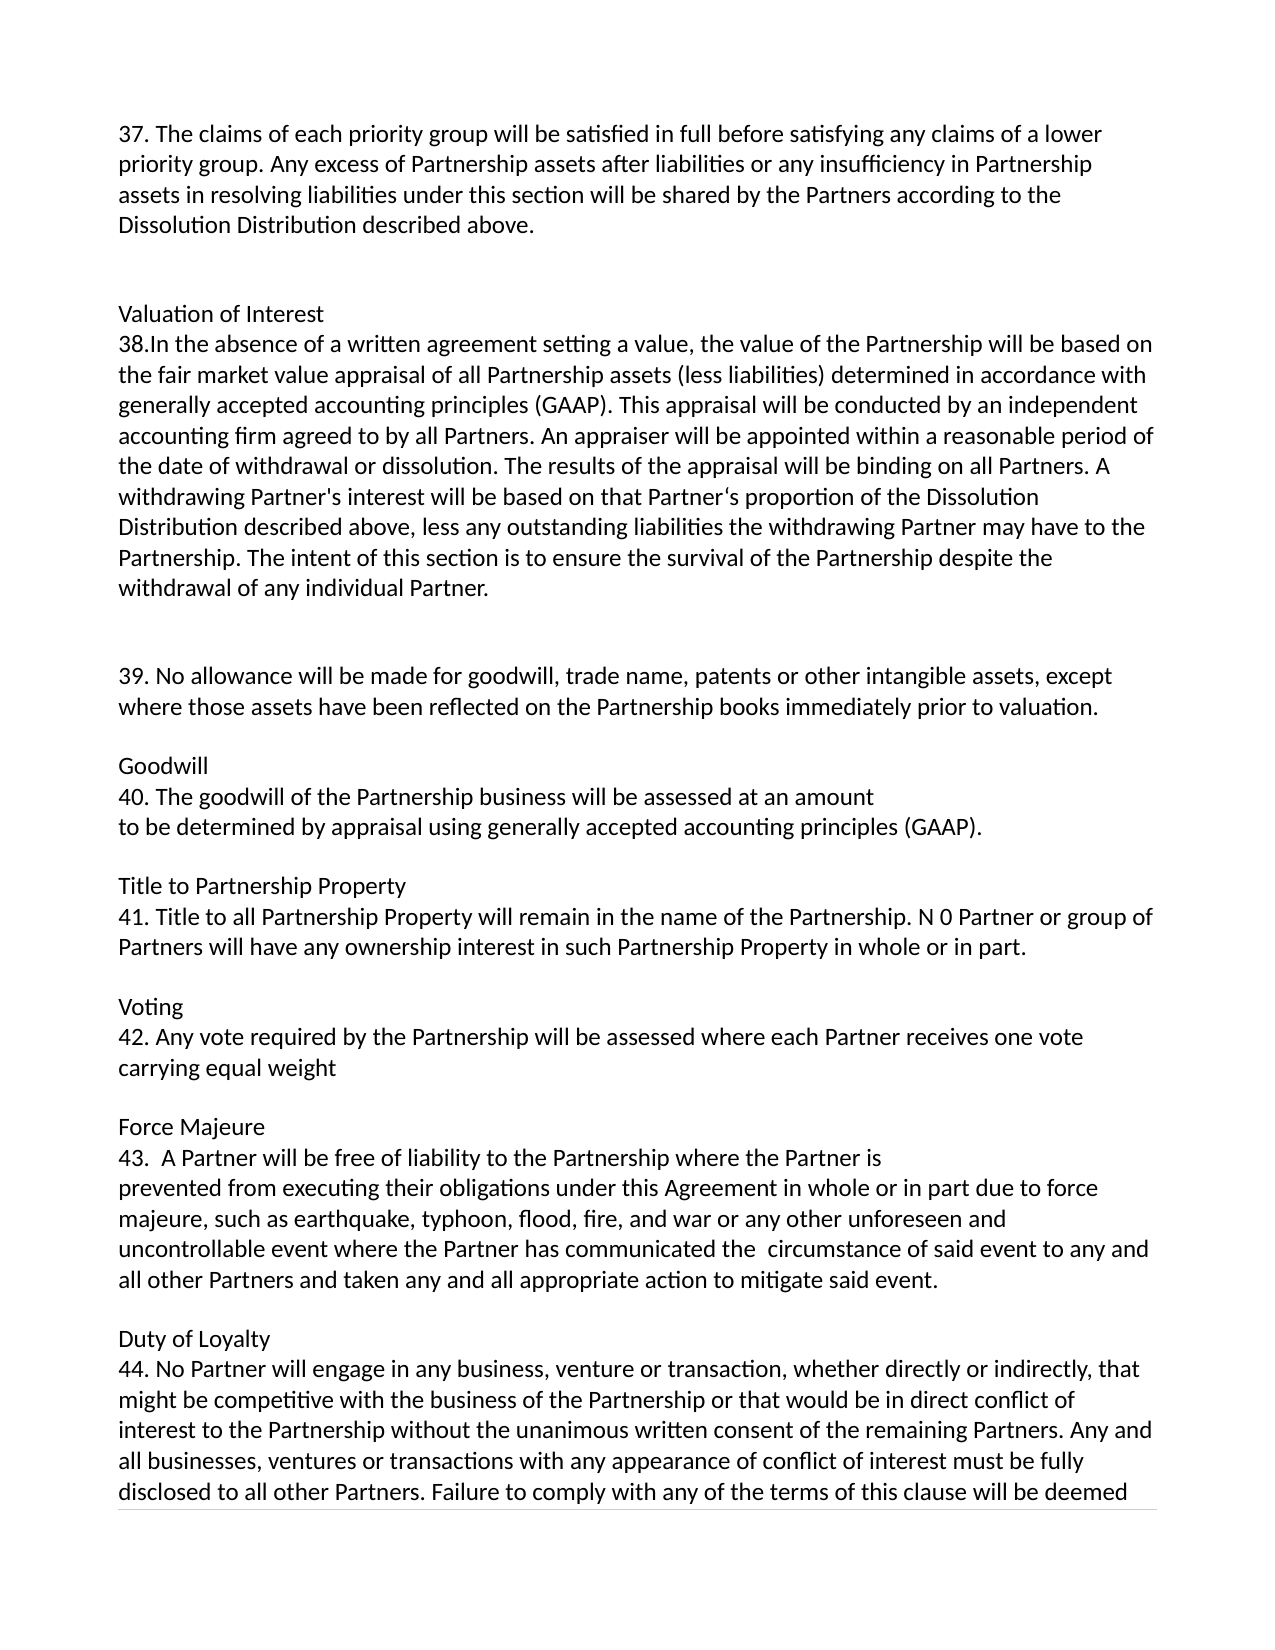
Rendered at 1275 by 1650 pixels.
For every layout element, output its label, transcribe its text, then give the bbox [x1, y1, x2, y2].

text 37. The claims of each priority group will be satisfied in full before satisfying any claims of a lower priority group. Any excess of Partnership assets after liabilities or any insufficiency in Partnership assets in resolving liabilities under this section will be shared by the Partners according to the Dissolution Distribution described above. Valuation of Interest 38.In the absence of a written agreement setting a value, the value of the Partnership will be based on the fair market value appraisal of all Partnership assets (less liabilities) determined in accordance with generally accepted accounting principles (GAAP). This appraisal will be conducted by an independent accounting firm agreed to by all Partners. An appraiser will be appointed within a reasonable period of the date of withdrawal or dissolution. The results of the appraisal will be binding on all Partners. A withdrawing Partner's interest will be based on that Partner‘s proportion of the Dissolution Distribution described above, less any outstanding liabilities the withdrawing Partner may have to the Partnership. The intent of this section is to ensure the survival of the Partnership despite the withdrawal of any individual Partner. 39. No allowance will be made for goodwill, trade name, patents or other intangible assets, except where those assets have been reflected on the Partnership books immediately prior to valuation. Goodwill 40. The goodwill of the Partnership business will be assessed at an amount to be determined by appraisal using generally accepted accounting principles (GAAP). Title to Partnership Property 41. Title to all Partnership Property will remain in the name of the Partnership. N 0 Partner or group of Partners will have any ownership interest in such Partnership Property in whole or in part. Voting 42. Any vote required by the Partnership will be assessed where each Partner receives one vote carrying equal weight Force Majeure 43. A Partner will be free of liability to the Partnership where the Partner is prevented from executing their obligations under this Agreement in whole or in part due to force majeure, such as earthquake, typhoon, flood, fire, and war or any other unforeseen and uncontrollable event where the Partner has communicated the circumstance of said event to any and all other Partners and taken any and all appropriate action to mitigate said event. Duty of Loyalty 44. No Partner will engage in any business, venture or transaction, whether directly or indirectly, that might be competitive with the business of the Partnership or that would be in direct conflict of interest to the Partnership without the unanimous written consent of the remaining Partners. Any and all businesses, ventures or transactions with any appearance of conflict of interest must be fully disclosed to all other Partners. Failure to comply with any of the terms of this clause will be deemed [118, 118, 1157, 1509]
